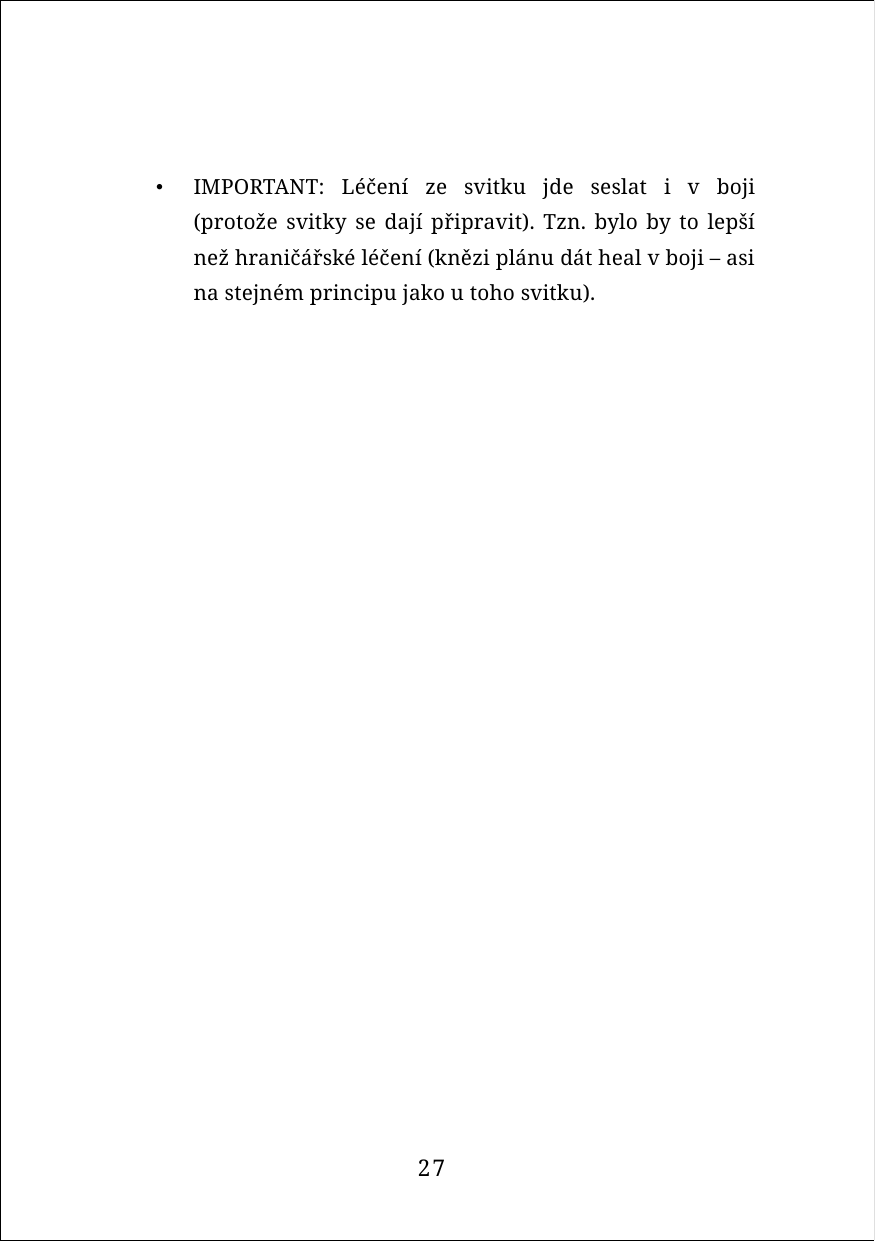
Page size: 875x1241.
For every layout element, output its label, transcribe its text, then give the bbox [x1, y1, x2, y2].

list IMPORTANT: Léčení ze svitku jde seslat i v boji (protože svitky se dají připravit). Tzn. bylo by to lepší než hraničářské léčení (knězi plánu dát heal v boji – asi na stejném principu jako u toho svitku). [156, 172, 756, 307]
